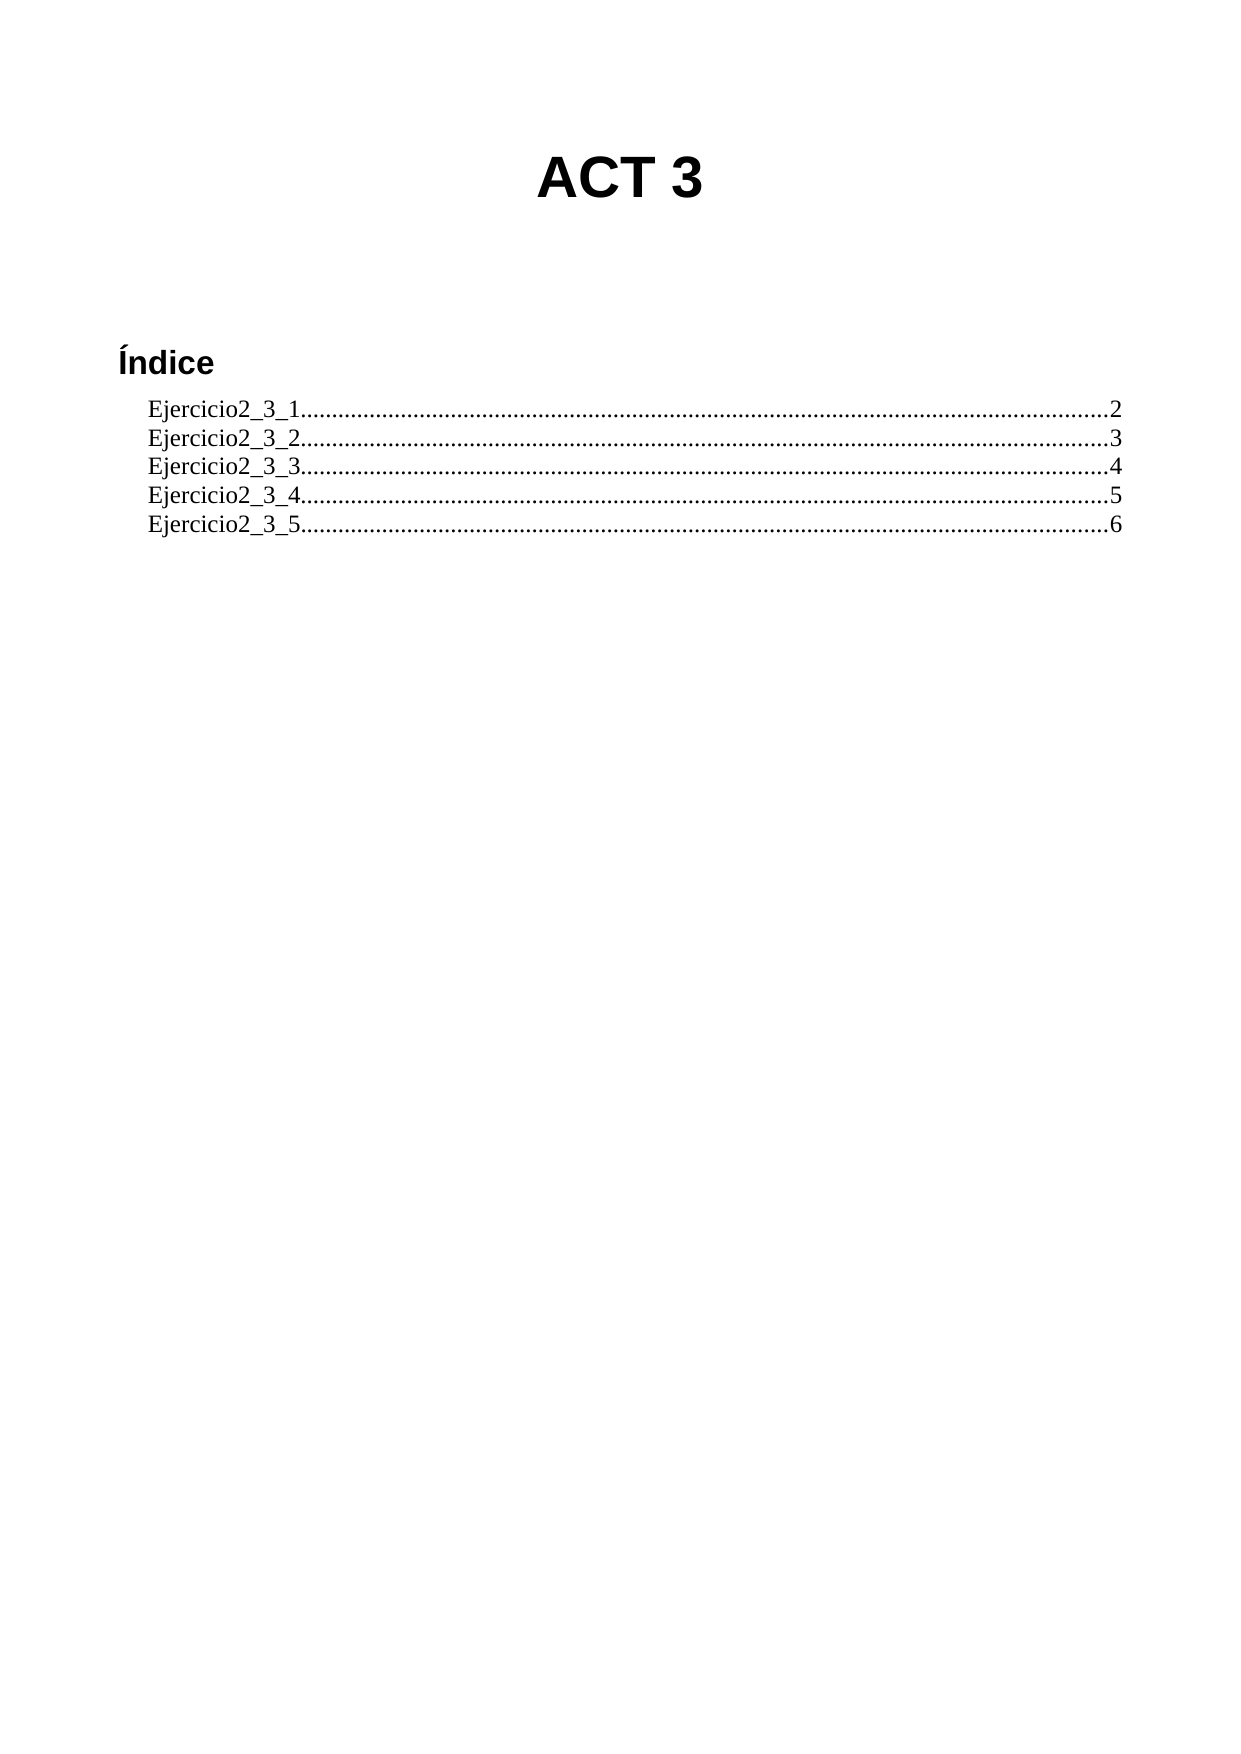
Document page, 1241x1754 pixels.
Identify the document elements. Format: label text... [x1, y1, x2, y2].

subtitle Índice [118, 343, 1122, 381]
text Ejercicio2_3_5. 6 [148, 509, 1122, 538]
title ACT 3 [118, 143, 1122, 210]
text Ejercicio2_3_3 4 [148, 451, 1122, 480]
text Ejercicio2_3_4 5 [148, 480, 1122, 509]
text Ejercicio2_3_2 3 [148, 423, 1122, 451]
text Ejercicio2_3_1 2 [148, 394, 1122, 423]
